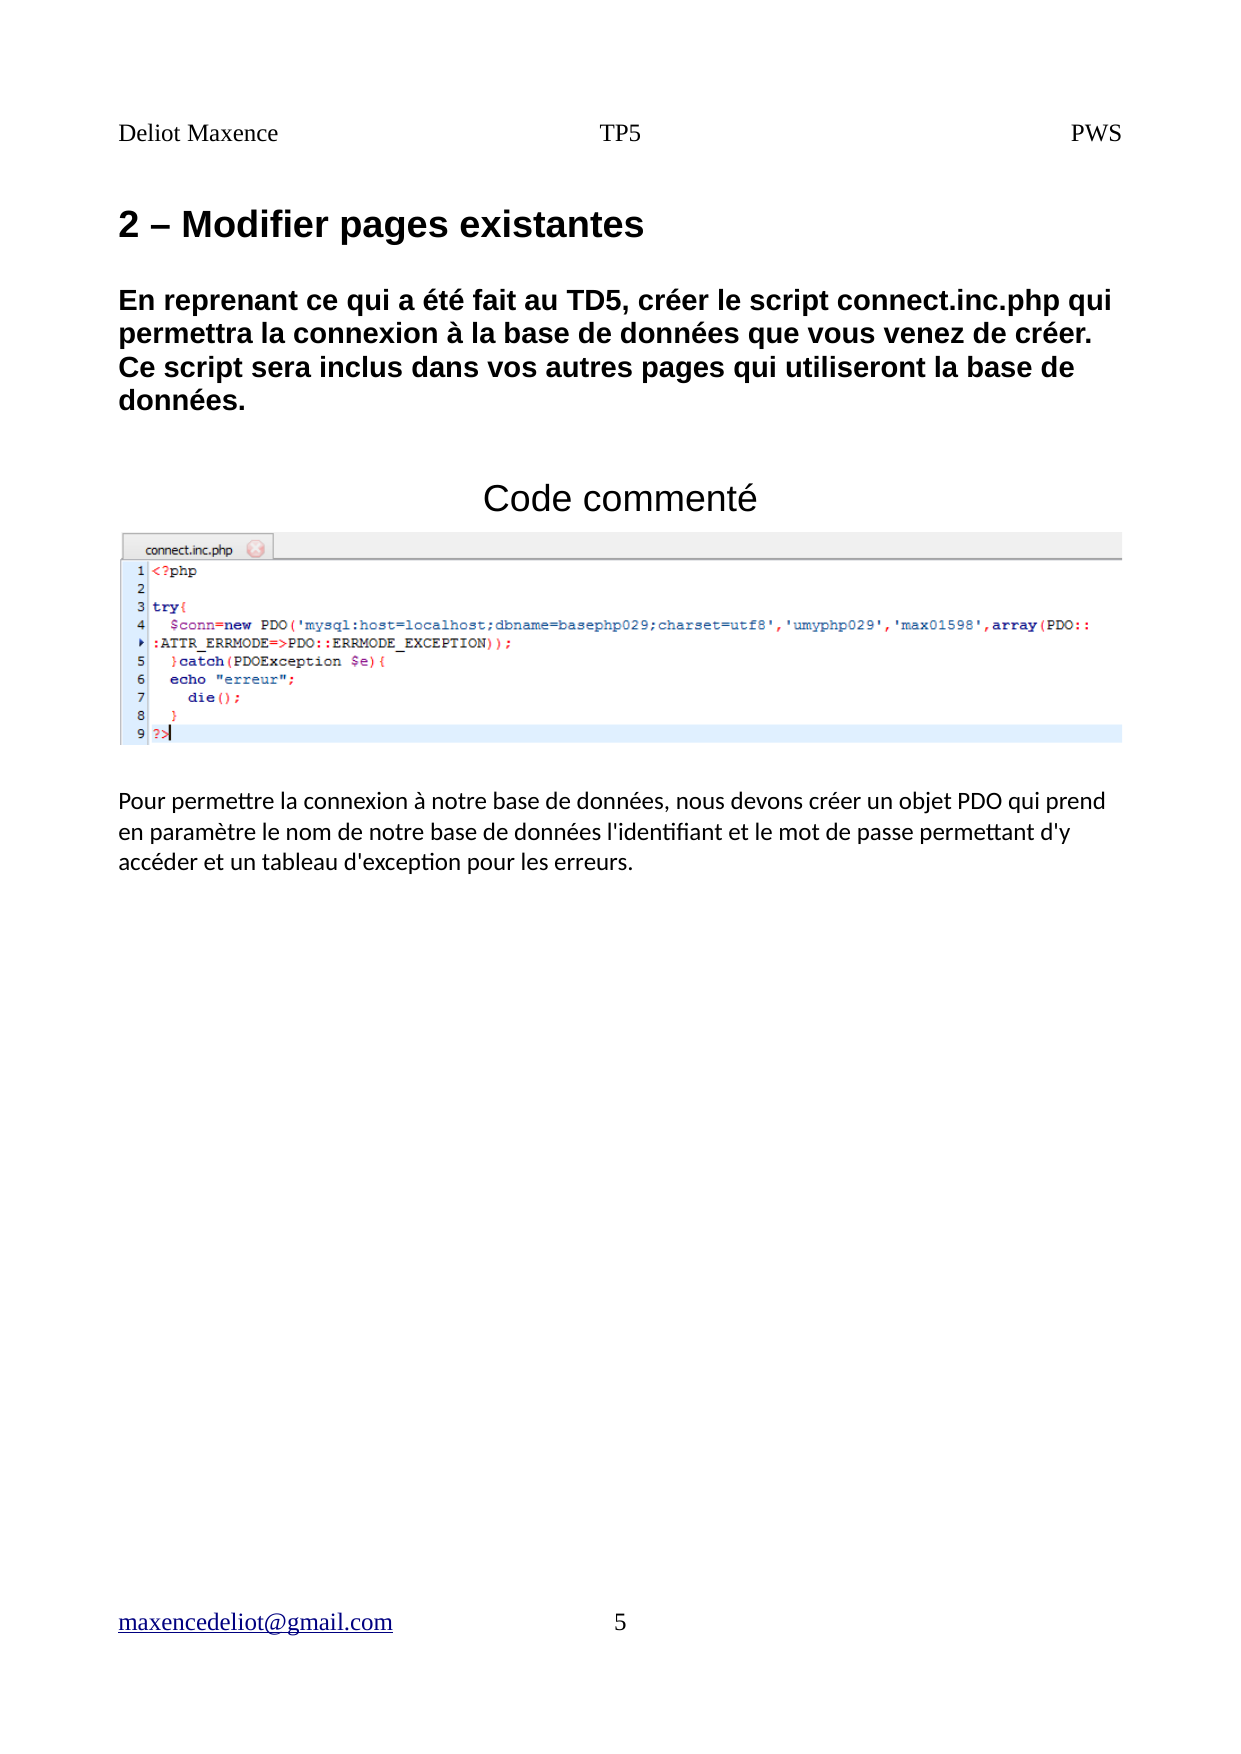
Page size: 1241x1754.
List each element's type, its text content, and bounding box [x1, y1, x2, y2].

subtitle Code commenté [118, 477, 1122, 520]
subtitle 2 – Modifier pages existantes [118, 201, 1122, 245]
picture [118, 532, 1123, 745]
subtitle En reprenant ce qui a été fait au TD5, créer le script connect.inc.php qui permettra la connexion à la base de données que vous venez de créer. Ce script sera inclus dans vos autres pages qui utiliseront la base de données. [118, 282, 1122, 417]
text Pour permettre la connexion à notre base de données, nous devons créer un objet PDO qui prend en paramètre le nom de notre base de données l'identifiant et le mot de passe permettant d'y accéder et un tableau d'exception pour les erreurs. [118, 786, 1122, 877]
